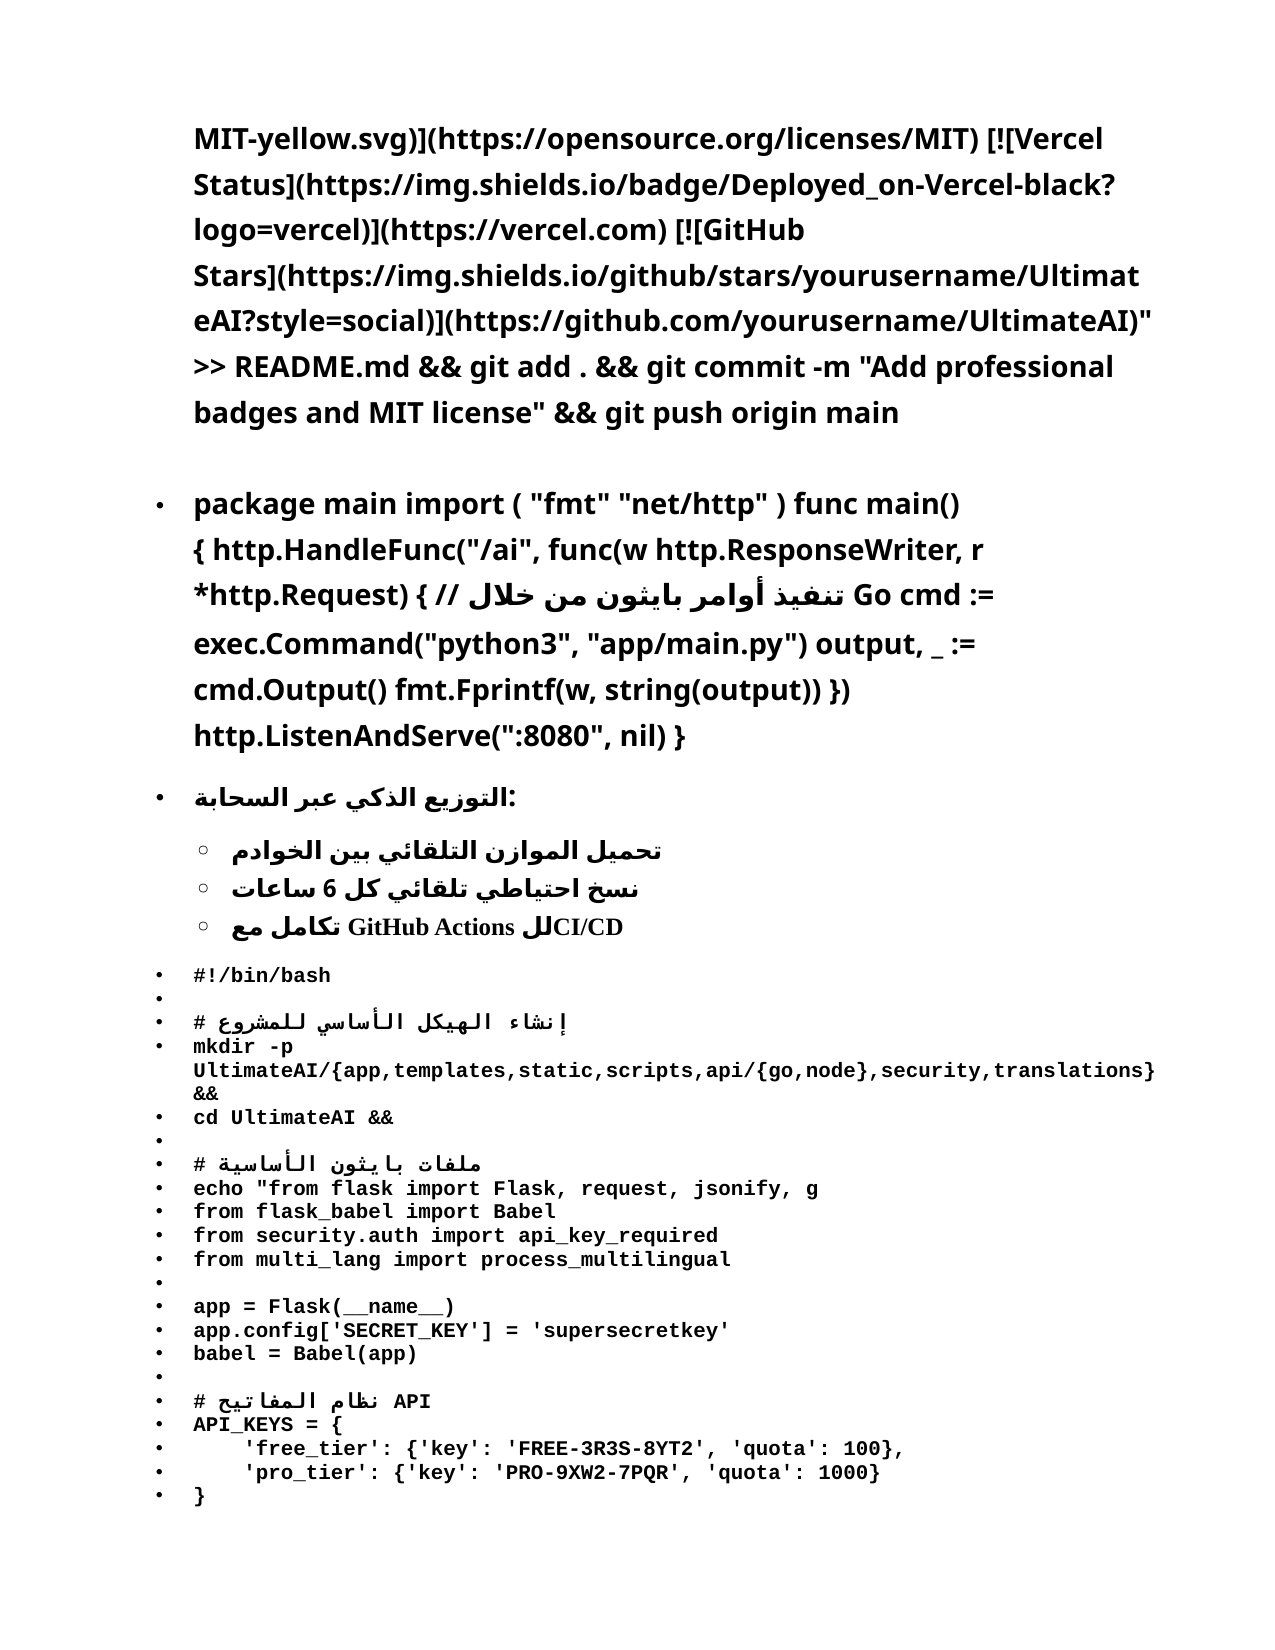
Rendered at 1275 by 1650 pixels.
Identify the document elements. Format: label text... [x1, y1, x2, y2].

list app.config['SECRET_KEY'] = 'supersecretkey' [156, 1320, 1157, 1343]
list cd UltimateAI && [156, 1107, 1157, 1131]
list app = Flask(__name__) [156, 1296, 1157, 1320]
list from security.auth import api_key_required [156, 1225, 1157, 1249]
list } [156, 1485, 1157, 1509]
list 'pro_tier': {'key': 'PRO-9XW2-7PQR', 'quota': 1000} [156, 1462, 1157, 1485]
list #!/bin/bash [156, 965, 1157, 989]
list # أضف هذه الأوامر بعد الأمر الأساسي echo "MIT License Copyright (c) 2024 Your Name Permission is hereby granted..." > LICENSE.md && echo "[![License: MIT](https://img.shields.io/badge/License-MIT-yellow.svg)](https://opensource.org/licenses/MIT) [![Vercel Status](https://img.shields.io/badge/Deployed_on-Vercel-black?logo=vercel)](https://vercel.com) [![GitHub Stars](https://img.shields.io/github/stars/yourusername/UltimateAI?style=social)](https://github.com/yourusername/UltimateAI)" >> README.md && git add . && git commit -m "Add professional badges and MIT license" && git push origin main [156, 118, 1157, 464]
list babel = Babel(app) [156, 1343, 1157, 1367]
list mkdir -p UltimateAI/{app,templates,static,scripts,api/{go,node},security,translations} && [156, 1036, 1157, 1107]
list تحميل الموازن التلقائي بين الخوادم [193, 837, 1157, 870]
list تكامل مع GitHub Actions للCI/CD [193, 912, 1157, 946]
list # إنشاء الهيكل الأساسي للمشروع [156, 1012, 1157, 1036]
list التوزيع الذكي عبر السحابة: [156, 775, 1157, 816]
list from flask_babel import Babel [156, 1202, 1157, 1225]
list # نظام المفاتيح API [156, 1391, 1157, 1414]
list API_KEYS = { [156, 1414, 1157, 1438]
list # ملفات بايثون الأساسية [156, 1154, 1157, 1178]
list package main import ( "fmt" "net/http" ) func main() { http.HandleFunc("/ai", func(w http.ResponseWriter, r *http.Request) { // تنفيذ أوامر بايثون من خلال Go cmd := exec.Command("python3", "app/main.py") output, _ := cmd.Output() fmt.Fprintf(w, string(output)) }) http.ListenAndServe(":8080", nil) } [156, 483, 1157, 754]
list echo "from flask import Flask, request, jsonify, g [156, 1178, 1157, 1202]
list نسخ احتياطي تلقائي كل 6 ساعات [193, 874, 1157, 907]
list from multi_lang import process_multilingual [156, 1249, 1157, 1272]
list 'free_tier': {'key': 'FREE-3R3S-8YT2', 'quota': 100}, [156, 1438, 1157, 1462]
